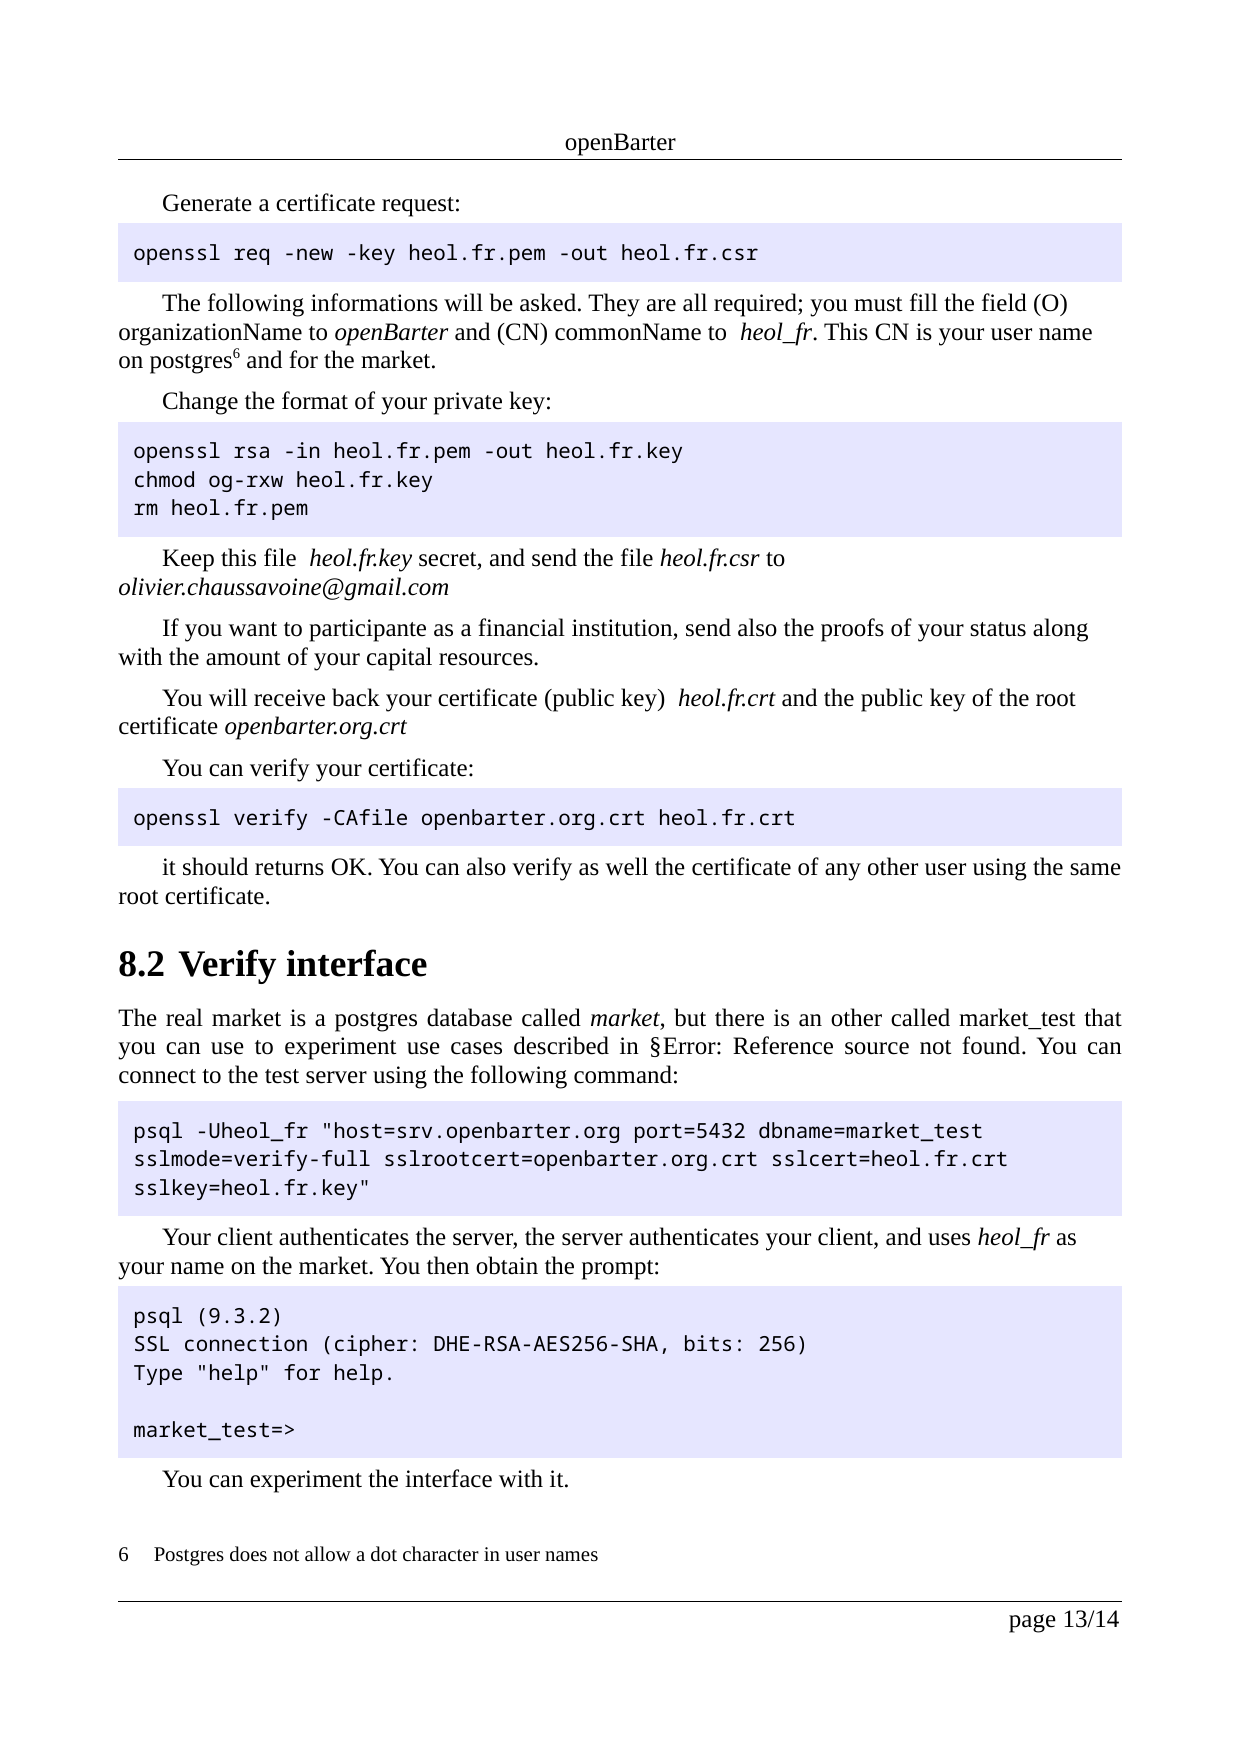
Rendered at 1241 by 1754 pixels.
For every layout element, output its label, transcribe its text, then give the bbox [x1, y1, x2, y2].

text SSL connection (cipher: DHE-RSA-AES256-SHA, bits: 256) [130, 1314, 1110, 1343]
text The real market is a postgres database called market, but there is an other called market_test that you can use to experiment use cases described in §Erreur : source de la référence non trouvée. You can connect to the test server using the following command: [118, 1003, 1122, 1089]
text openssl verify -CAfile openbarter.org.crt heol.fr.crt [130, 800, 1110, 834]
text The following informations will be asked. They are all required; you must fill the field (O) organizationName to openBarter and (CN) commonName to heol_fr. This CN is your user name on postgres and for the market. [118, 288, 1122, 374]
text Generate a certificate request: [118, 188, 1122, 217]
text Change the format of your private key: [118, 386, 1122, 415]
text You can experiment the interface with it. [118, 1464, 1122, 1493]
text openssl req -new -key heol.fr.pem -out heol.fr.csr [130, 236, 1110, 270]
text Postgres does not allow a dot character in user names [118, 1542, 1122, 1566]
text chmod og-rxw heol.fr.key [130, 450, 1110, 478]
text psql (9.3.2) [130, 1298, 1110, 1314]
text If you want to participante as a financial institution, send also the proofs of your status along with the amount of your capital resources. [118, 613, 1122, 670]
text market_test=> [130, 1400, 1110, 1446]
text Keep this file heol.fr.key secret, and send the file heol.fr.csr to olivier.chaussavoine@gmail.com [118, 543, 1122, 600]
text You can verify your certificate: [118, 753, 1122, 781]
text Your client authenticates the server, the server authenticates your client, and uses heol_fr as your name on the market. You then obtain the prompt: [118, 1222, 1122, 1279]
text openssl rsa -in heol.fr.pem -out heol.fr.key [130, 434, 1110, 450]
subtitle Verify interface [118, 941, 1122, 984]
text rm heol.fr.pem [130, 478, 1110, 525]
text You will receive back your certificate (public key) heol.fr.crt and the public key of the root certificate openbarter.org.crt [118, 683, 1122, 740]
text psql -Uheol_fr "host=srv.openbarter.org port=5432 dbname=market_test sslmode=verify-full sslrootcert=openbarter.org.crt sslcert=heol.fr.crt sslkey=heol.fr.key" [130, 1113, 1110, 1204]
text it should returns OK. You can also verify as well the certificate of any other user using the same root certificate. [118, 852, 1122, 910]
text Type "help" for help. [130, 1343, 1110, 1371]
